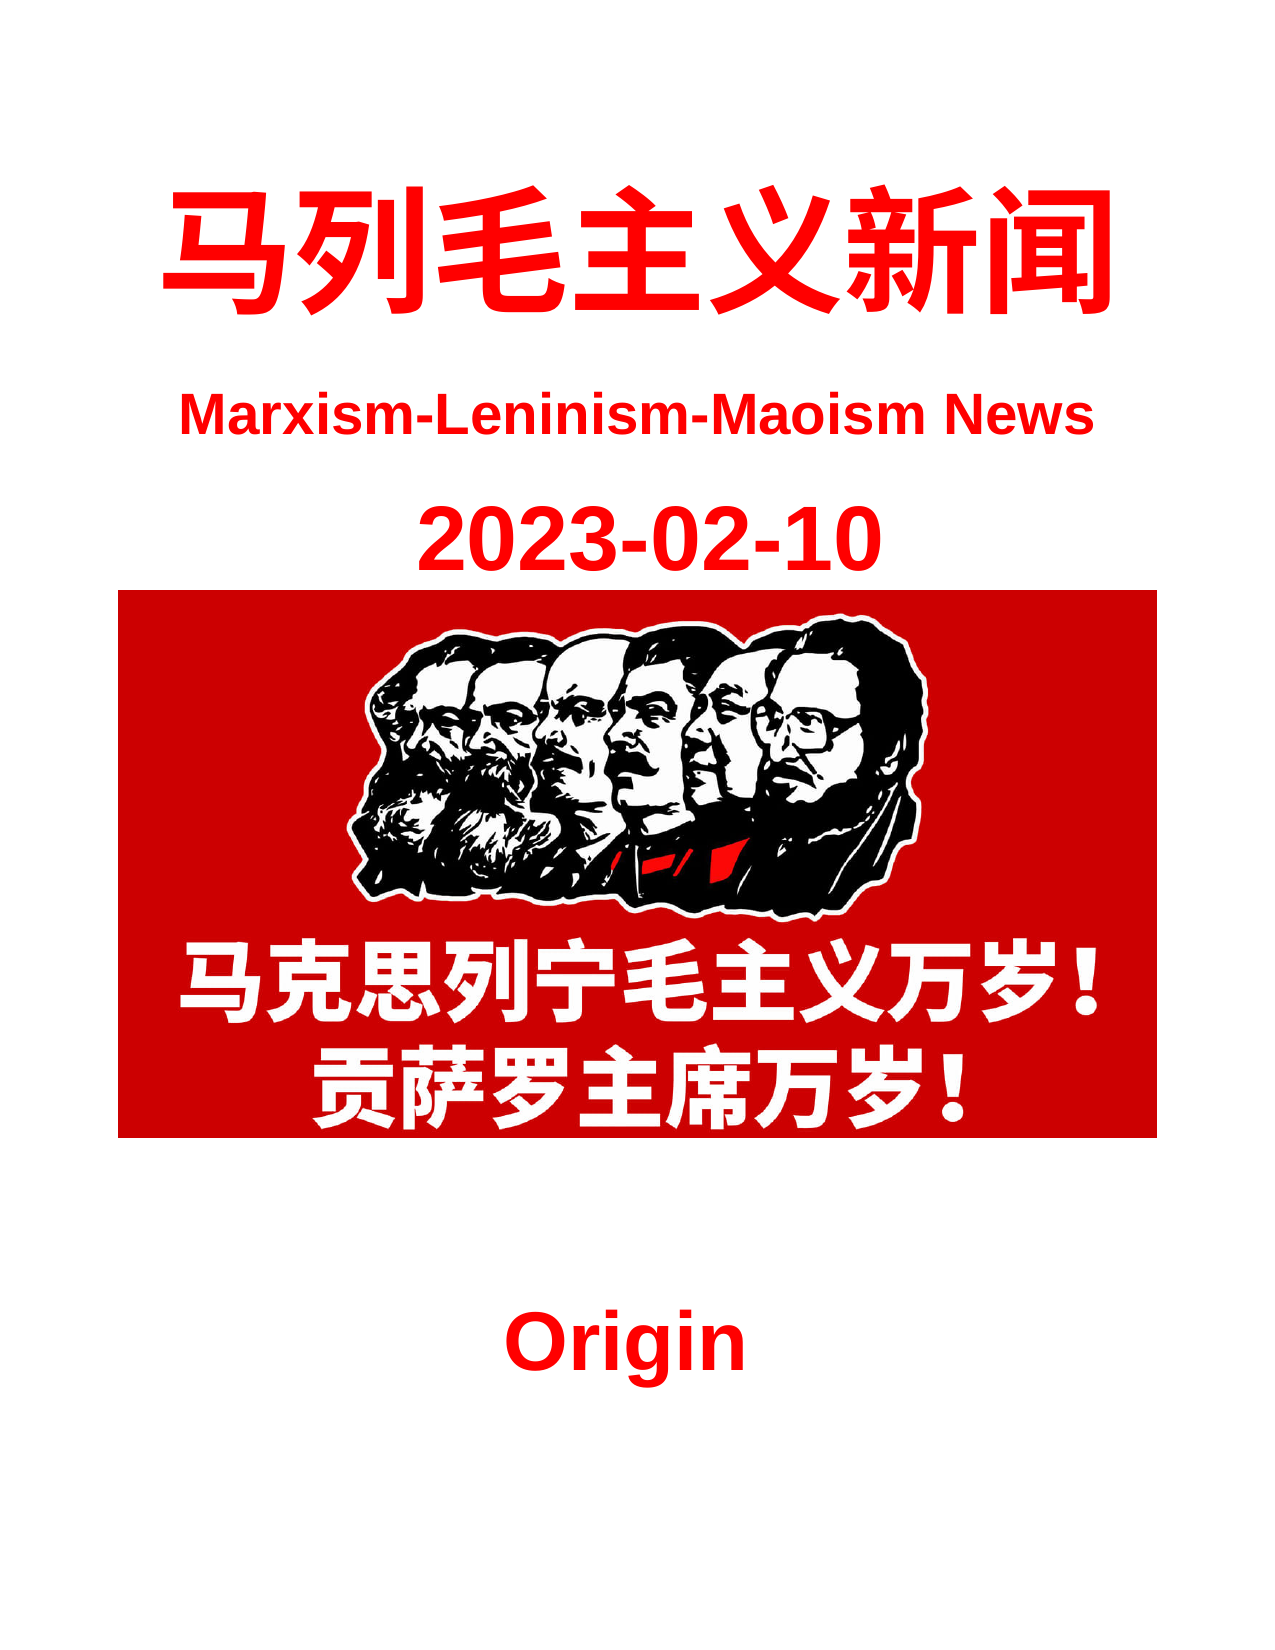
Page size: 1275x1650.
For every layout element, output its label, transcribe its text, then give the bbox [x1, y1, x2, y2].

subtitle 2023-02-10 [118, 484, 1157, 590]
picture [118, 590, 1157, 1138]
subtitle Origin [118, 1292, 1157, 1388]
subtitle Marxism-Leninism-Maoism News [118, 380, 1157, 447]
subtitle 马列毛主义新闻 [118, 143, 1157, 342]
